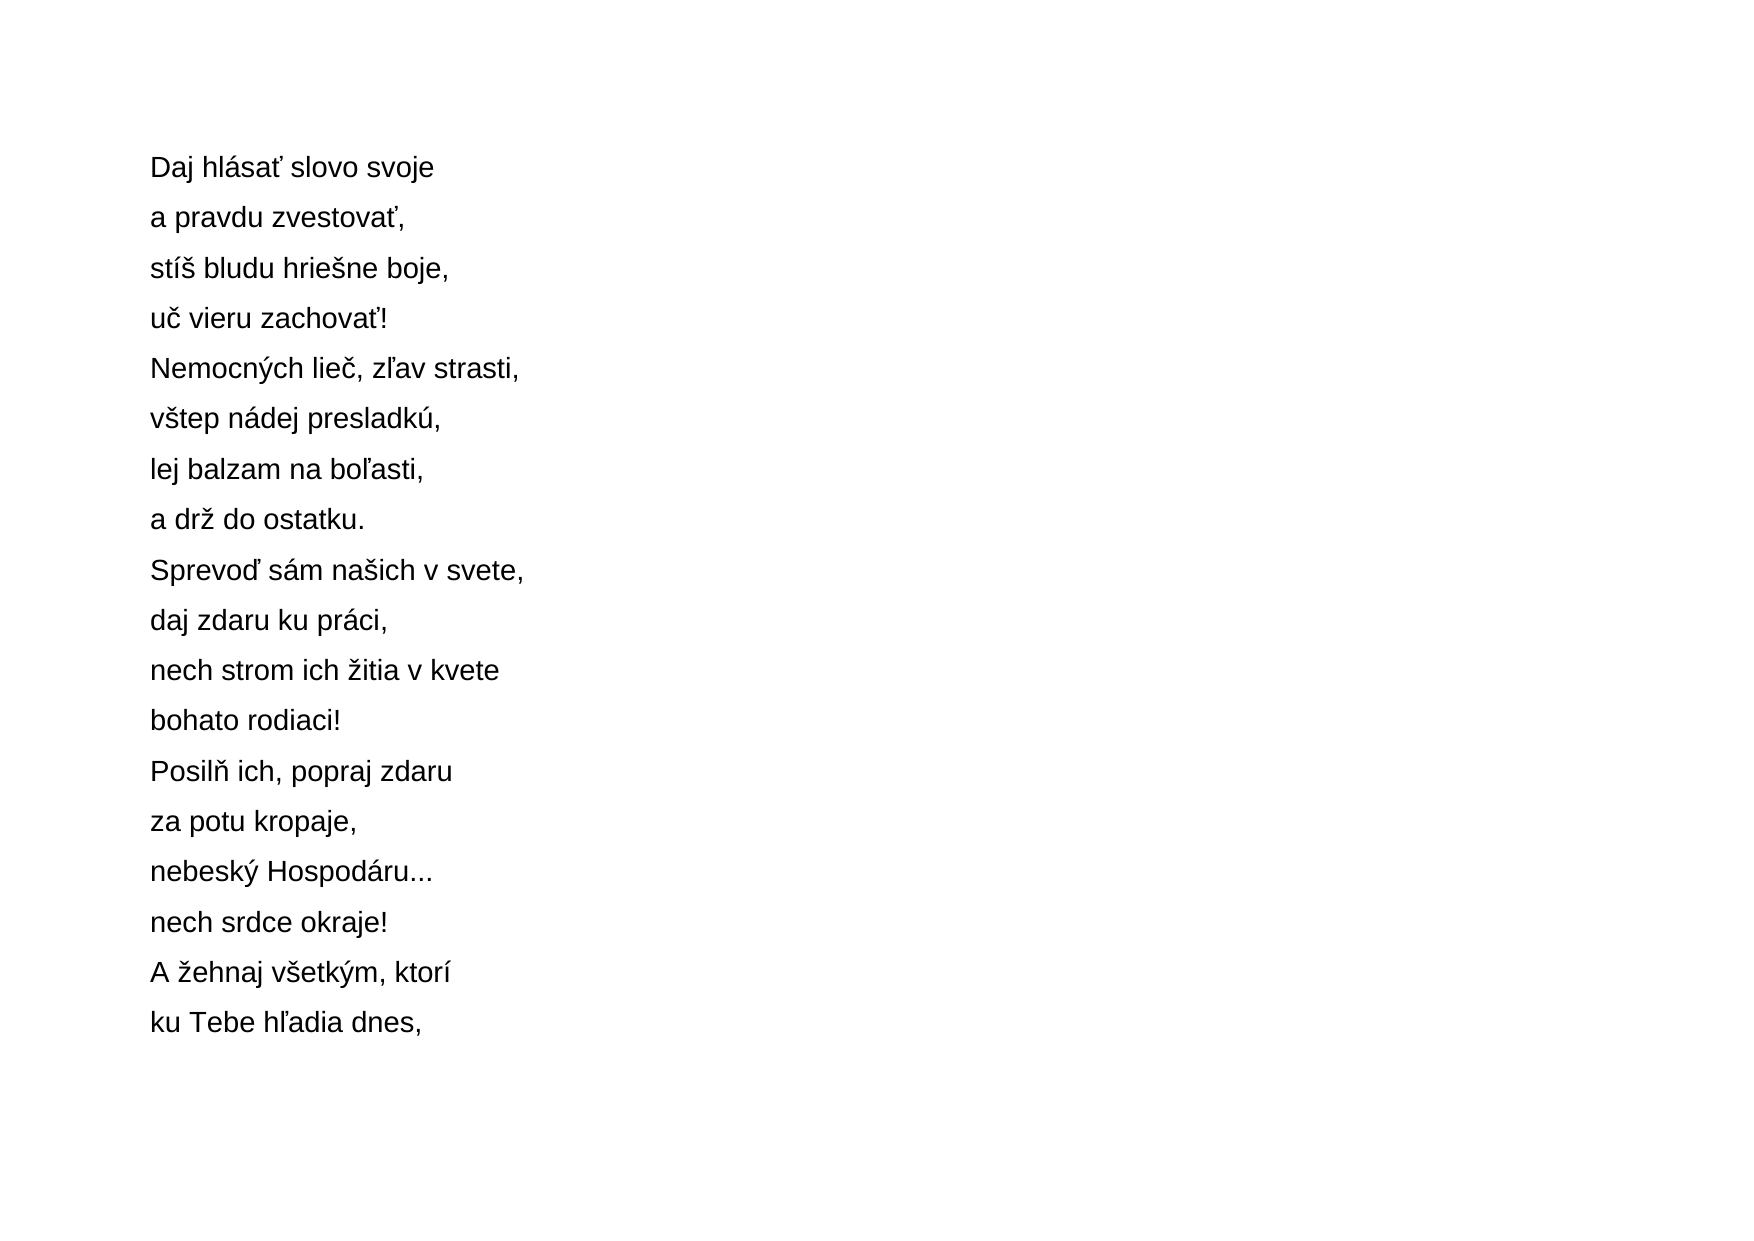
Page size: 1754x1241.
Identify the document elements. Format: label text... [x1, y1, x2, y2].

text nech srdce okraje! [150, 905, 1243, 938]
text za potu kropaje, [150, 804, 1243, 838]
text vštep nádej presladkú, [150, 402, 1243, 435]
text Nemocných lieč, zľav strasti, [150, 351, 1243, 385]
text stíš bludu hriešne boje, [150, 251, 1243, 284]
text Sprevoď sám našich v svete, [150, 552, 1243, 586]
text nebeský Hospodáru... [150, 854, 1243, 888]
text uč vieru zachovať! [150, 301, 1243, 334]
text a pravdu zvestovať, [150, 200, 1243, 234]
text nech strom ich žitia v kvete [150, 653, 1243, 687]
text a drž do ostatku. [150, 502, 1243, 536]
text A žehnaj všetkým, ktorí [150, 955, 1243, 988]
text lej balzam na boľasti, [150, 452, 1243, 485]
text Posilň ich, popraj zdaru [150, 754, 1243, 787]
text daj zdaru ku práci, [150, 603, 1243, 636]
text bohato rodiaci! [150, 703, 1243, 737]
text Daj hlásať slovo svoje [150, 150, 1243, 183]
text ku Tebe hľadia dnes, [150, 1005, 1243, 1039]
